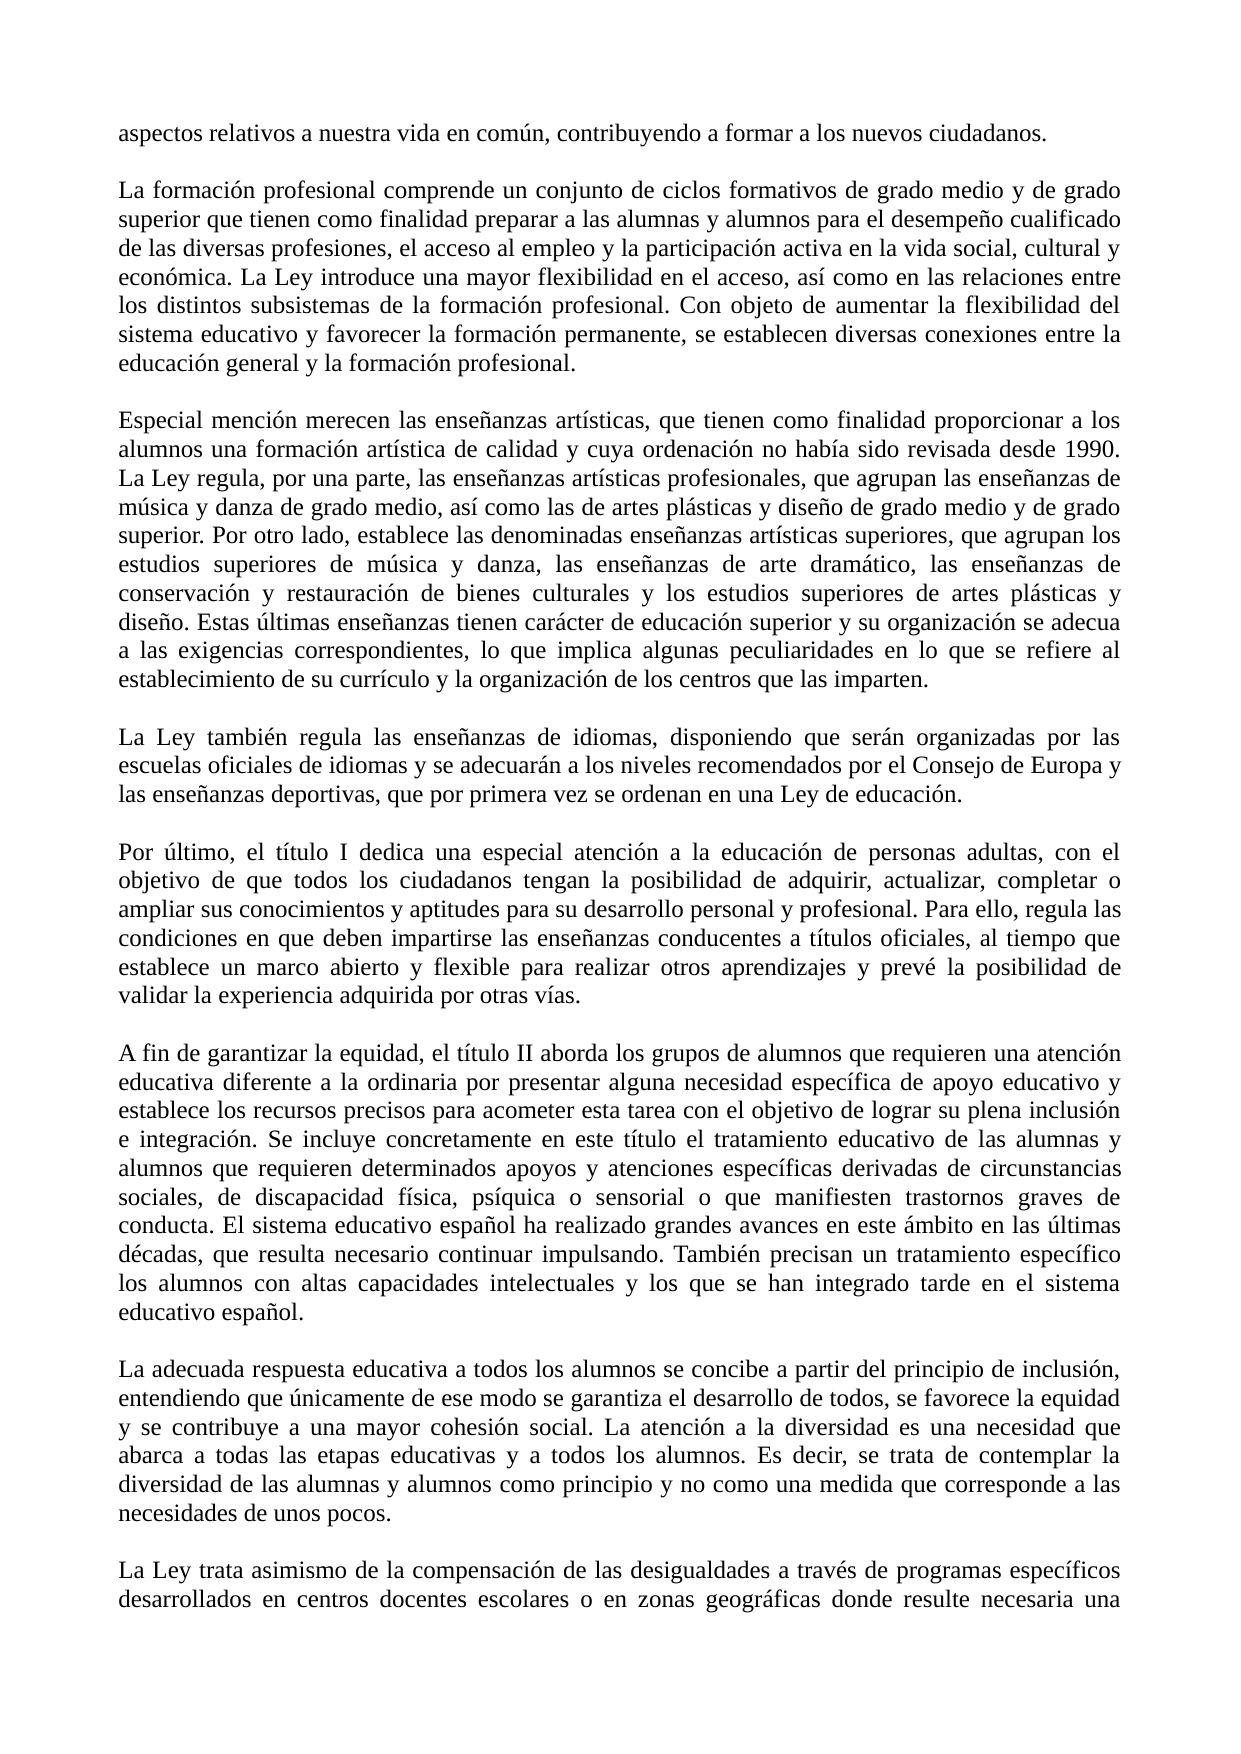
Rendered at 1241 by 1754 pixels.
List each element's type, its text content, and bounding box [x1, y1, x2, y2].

text aspectos relativos a nuestra vida en común, contribuyendo a formar a los nuevos ciudadanos. [118, 118, 1122, 147]
text La adecuada respuesta educativa a todos los alumnos se concibe a partir del principio de inclusión, entendiendo que únicamente de ese modo se garantiza el desarrollo de todos, se favorece la equidad y se contribuye a una mayor cohesión social. La atención a la diversidad es una necesidad que abarca a todas las etapas educativas y a todos los alumnos. Es decir, se trata de contemplar la diversidad de las alumnas y alumnos como principio y no como una medida que corresponde a las necesidades de unos pocos. [118, 1354, 1122, 1527]
text La formación profesional comprende un conjunto de ciclos formativos de grado medio y de grado superior que tienen como finalidad preparar a las alumnas y alumnos para el desempeño cualificado de las diversas profesiones, el acceso al empleo y la participación activa en la vida social, cultural y económica. La Ley introduce una mayor flexibilidad en el acceso, así como en las relaciones entre los distintos subsistemas de la formación profesional. Con objeto de aumentar la flexibilidad del sistema educativo y favorecer la formación permanente, se establecen diversas conexiones entre la educación general y la formación profesional. [118, 176, 1122, 377]
text Por último, el título I dedica una especial atención a la educación de personas adultas, con el objetivo de que todos los ciudadanos tengan la posibilidad de adquirir, actualizar, completar o ampliar sus conocimientos y aptitudes para su desarrollo personal y profesional. Para ello, regula las condiciones en que deben impartirse las enseñanzas conducentes a títulos oficiales, al tiempo que establece un marco abierto y flexible para realizar otros aprendizajes y prevé la posibilidad de validar la experiencia adquirida por otras vías. [118, 837, 1122, 1009]
text La Ley también regula las enseñanzas de idiomas, disponiendo que serán organizadas por las escuelas oficiales de idiomas y se adecuarán a los niveles recomendados por el Consejo de Europa y las enseñanzas deportivas, que por primera vez se ordenan en una Ley de educación. [118, 722, 1122, 808]
text La Ley trata asimismo de la compensación de las desigualdades a través de programas específicos desarrollados en centros docentes escolares o en zonas geográficas donde resulte necesaria una [118, 1556, 1122, 1613]
text Especial mención merecen las enseñanzas artísticas, que tienen como finalidad proporcionar a los alumnos una formación artística de calidad y cuya ordenación no había sido revisada desde 1990. La Ley regula, por una parte, las enseñanzas artísticas profesionales, que agrupan las enseñanzas de música y danza de grado medio, así como las de artes plásticas y diseño de grado medio y de grado superior. Por otro lado, establece las denominadas enseñanzas artísticas superiores, que agrupan los estudios superiores de música y danza, las enseñanzas de arte dramático, las enseñanzas de conservación y restauración de bienes culturales y los estudios superiores de artes plásticas y diseño. Estas últimas enseñanzas tienen carácter de educación superior y su organización se adecua a las exigencias correspondientes, lo que implica algunas peculiaridades en lo que se refiere al establecimiento de su currículo y la organización de los centros que las imparten. [118, 406, 1122, 693]
text A fin de garantizar la equidad, el título II aborda los grupos de alumnos que requieren una atención educativa diferente a la ordinaria por presentar alguna necesidad específica de apoyo educativo y establece los recursos precisos para acometer esta tarea con el objetivo de lograr su plena inclusión e integración. Se incluye concretamente en este título el tratamiento educativo de las alumnas y alumnos que requieren determinados apoyos y atenciones específicas derivadas de circunstancias sociales, de discapacidad física, psíquica o sensorial o que manifiesten trastornos graves de conducta. El sistema educativo español ha realizado grandes avances en este ámbito en las últimas décadas, que resulta necesario continuar impulsando. También precisan un tratamiento específico los alumnos con altas capacidades intelectuales y los que se han integrado tarde en el sistema educativo español. [118, 1038, 1122, 1326]
